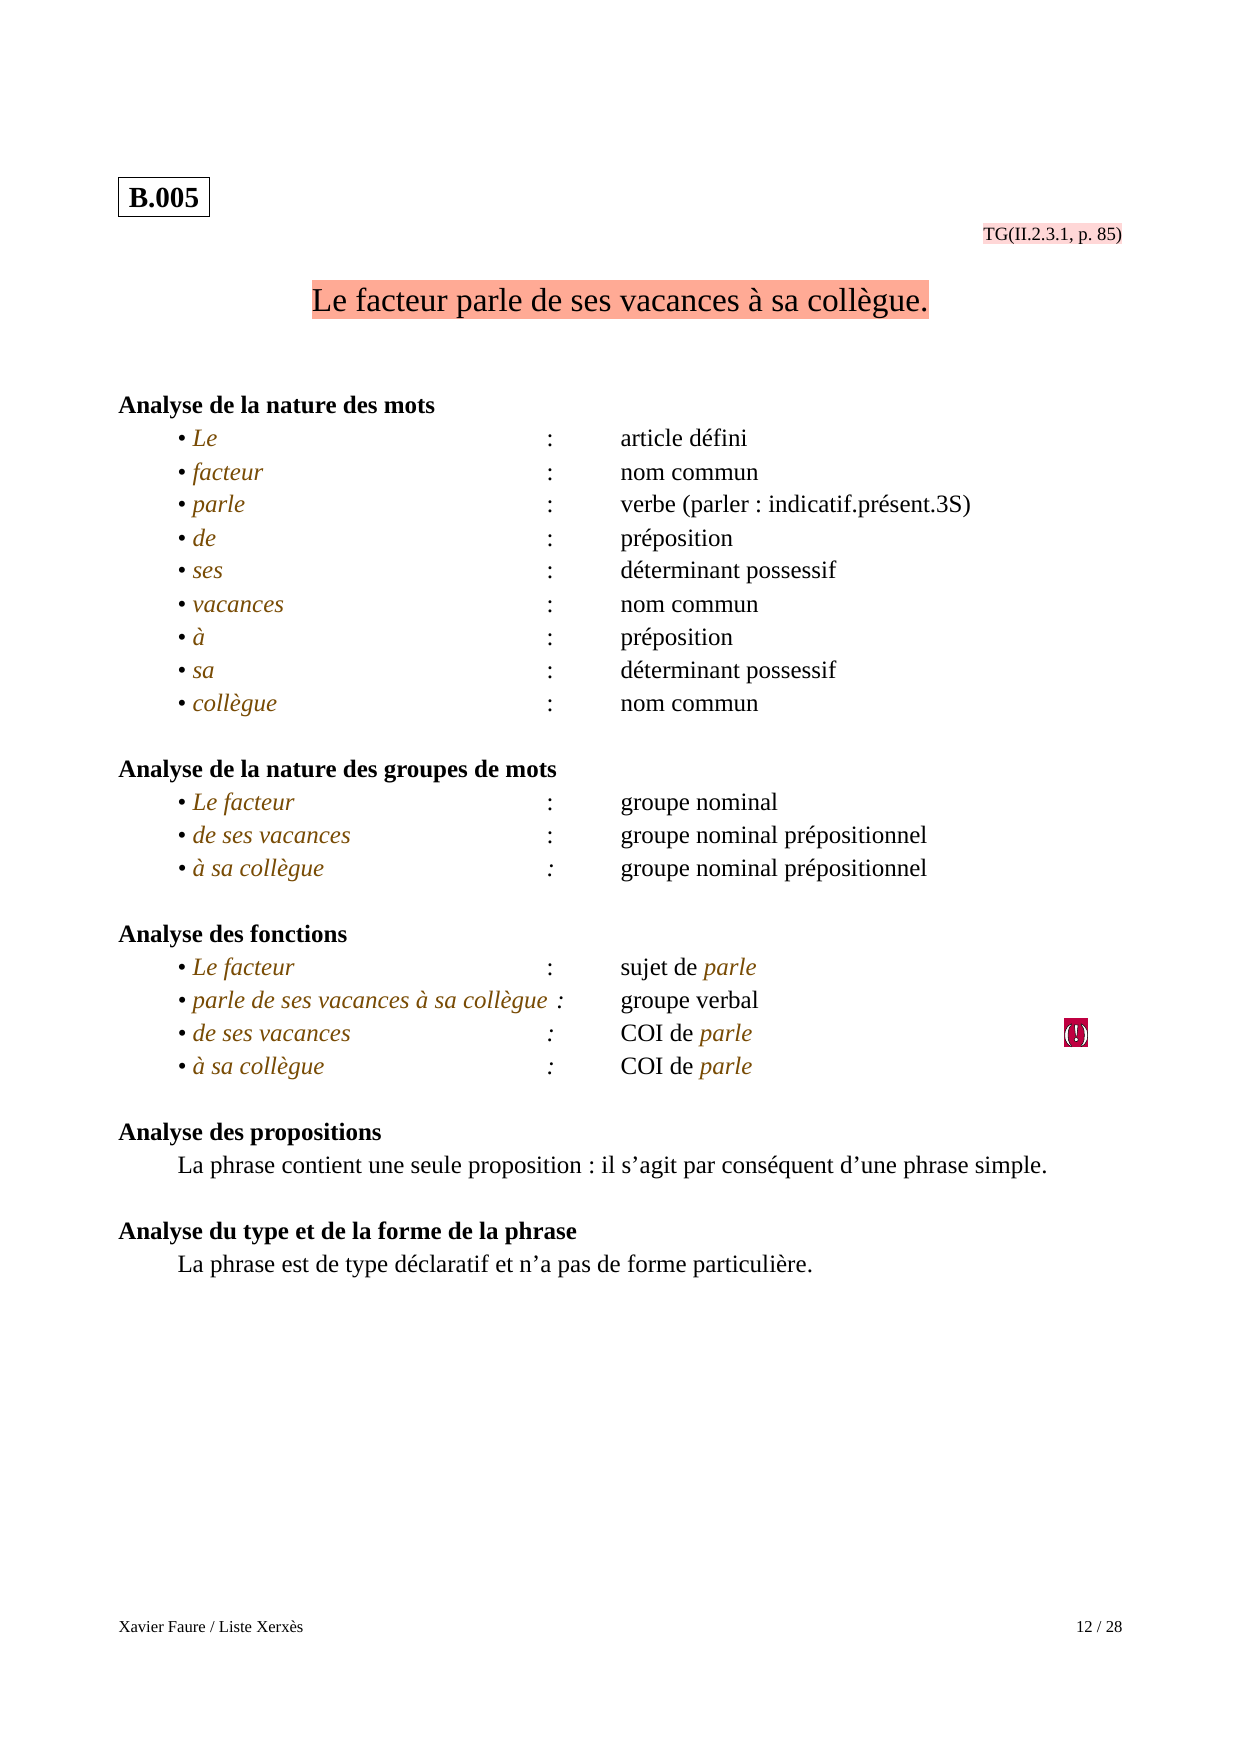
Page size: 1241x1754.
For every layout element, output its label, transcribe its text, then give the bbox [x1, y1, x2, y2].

text Analyse du type et de la forme de la phrase [118, 1216, 1122, 1245]
text • de : préposition [177, 523, 1122, 551]
text • à sa collègue : groupe nominal prépositionnel [177, 853, 1122, 882]
text B.005 [119, 178, 209, 216]
text TG(II.2.3.1, p. 85) [118, 223, 983, 244]
text [210, 177, 1122, 217]
text • vacances : nom commun [177, 589, 1122, 617]
text • Le facteur : sujet de parle [177, 952, 1122, 981]
text Le facteur parle de ses vacances à sa collègue. [355, 280, 1122, 319]
text • sa : déterminant possessif [177, 655, 1122, 683]
text La phrase est de type déclaratif et n’a pas de forme particulière. [177, 1249, 1122, 1278]
text • de ses vacances : groupe nominal prépositionnel [177, 820, 1122, 848]
text • Le : article défini [177, 423, 1122, 452]
text • de ses vacances : COI de parle (!) [177, 1018, 1122, 1047]
text • ses : déterminant possessif [177, 556, 1122, 584]
text Analyse des propositions [118, 1117, 1122, 1146]
text • à sa collègue : COI de parle [177, 1051, 1122, 1080]
text • Le facteur : groupe nominal [177, 787, 1122, 816]
text • collègue : nom commun [177, 688, 1122, 716]
text • parle de ses vacances à sa collègue : groupe verbal [177, 985, 1122, 1014]
text La phrase contient une seule proposition : il s’agit par conséquent d’une phrase simple. [177, 1150, 1122, 1179]
text Le facteur parle de ses vacances à sa collègue. [118, 280, 312, 319]
text Analyse des fonctions [118, 919, 1122, 948]
text • parle : verbe (parler : indicatif.présent.3S) [177, 489, 1122, 518]
text • à : préposition [177, 622, 1122, 650]
text • facteur : nom commun [177, 457, 1122, 485]
text Analyse de la nature des groupes de mots [118, 754, 1122, 782]
text Analyse de la nature des mots [118, 391, 1122, 419]
